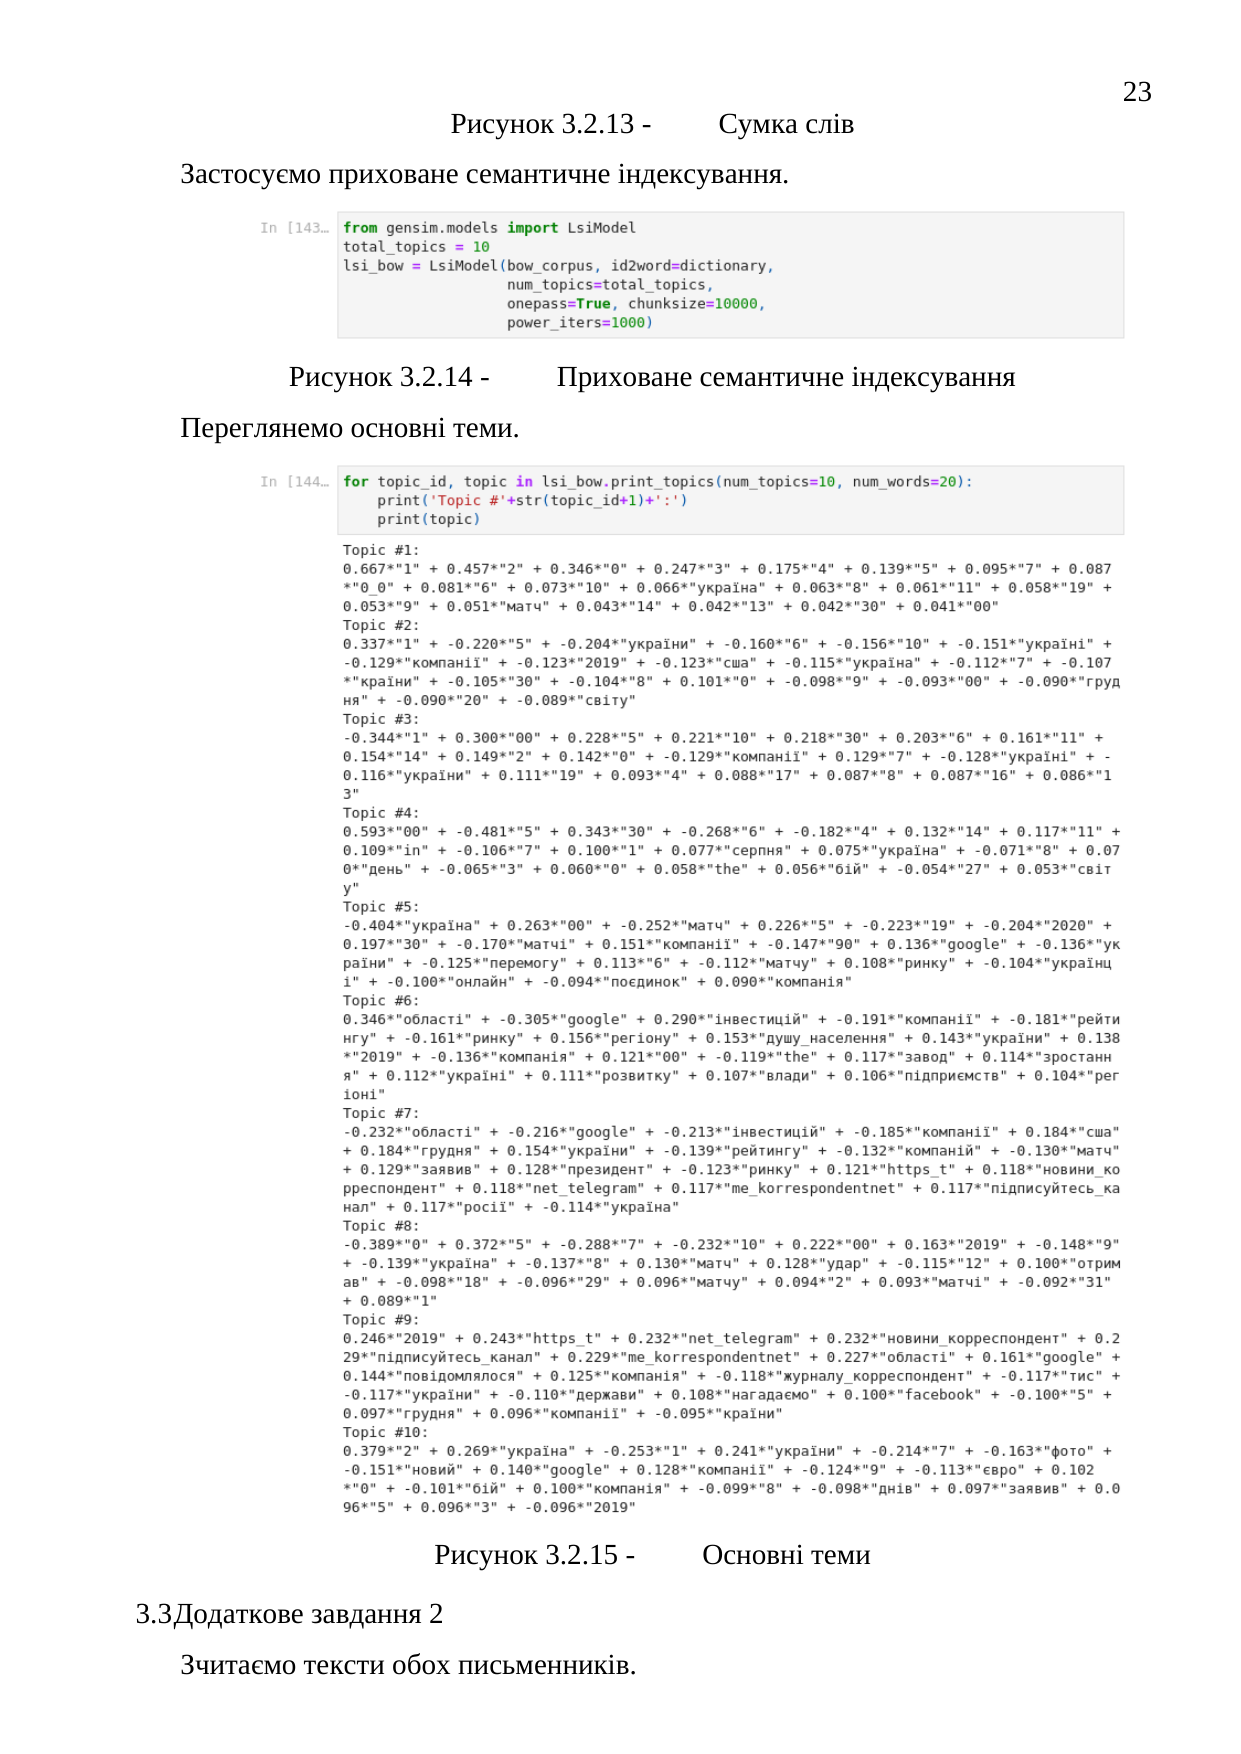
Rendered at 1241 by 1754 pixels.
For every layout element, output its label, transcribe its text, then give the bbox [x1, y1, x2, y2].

text Застосуємо приховане семантичне індексування. [106, 157, 1198, 190]
subtitle Основні теми [106, 1537, 1198, 1570]
text Переглянемо основні теми. [106, 410, 1198, 443]
subtitle Приховане семантичне індексування [106, 359, 1198, 393]
picture [248, 460, 1130, 1521]
subtitle Сумка слів [106, 106, 1198, 140]
picture [248, 206, 1130, 343]
text Зчитаємо тексти обох письменників. [106, 1647, 1198, 1680]
subtitle Додаткове завдання 2 [106, 1596, 1198, 1630]
